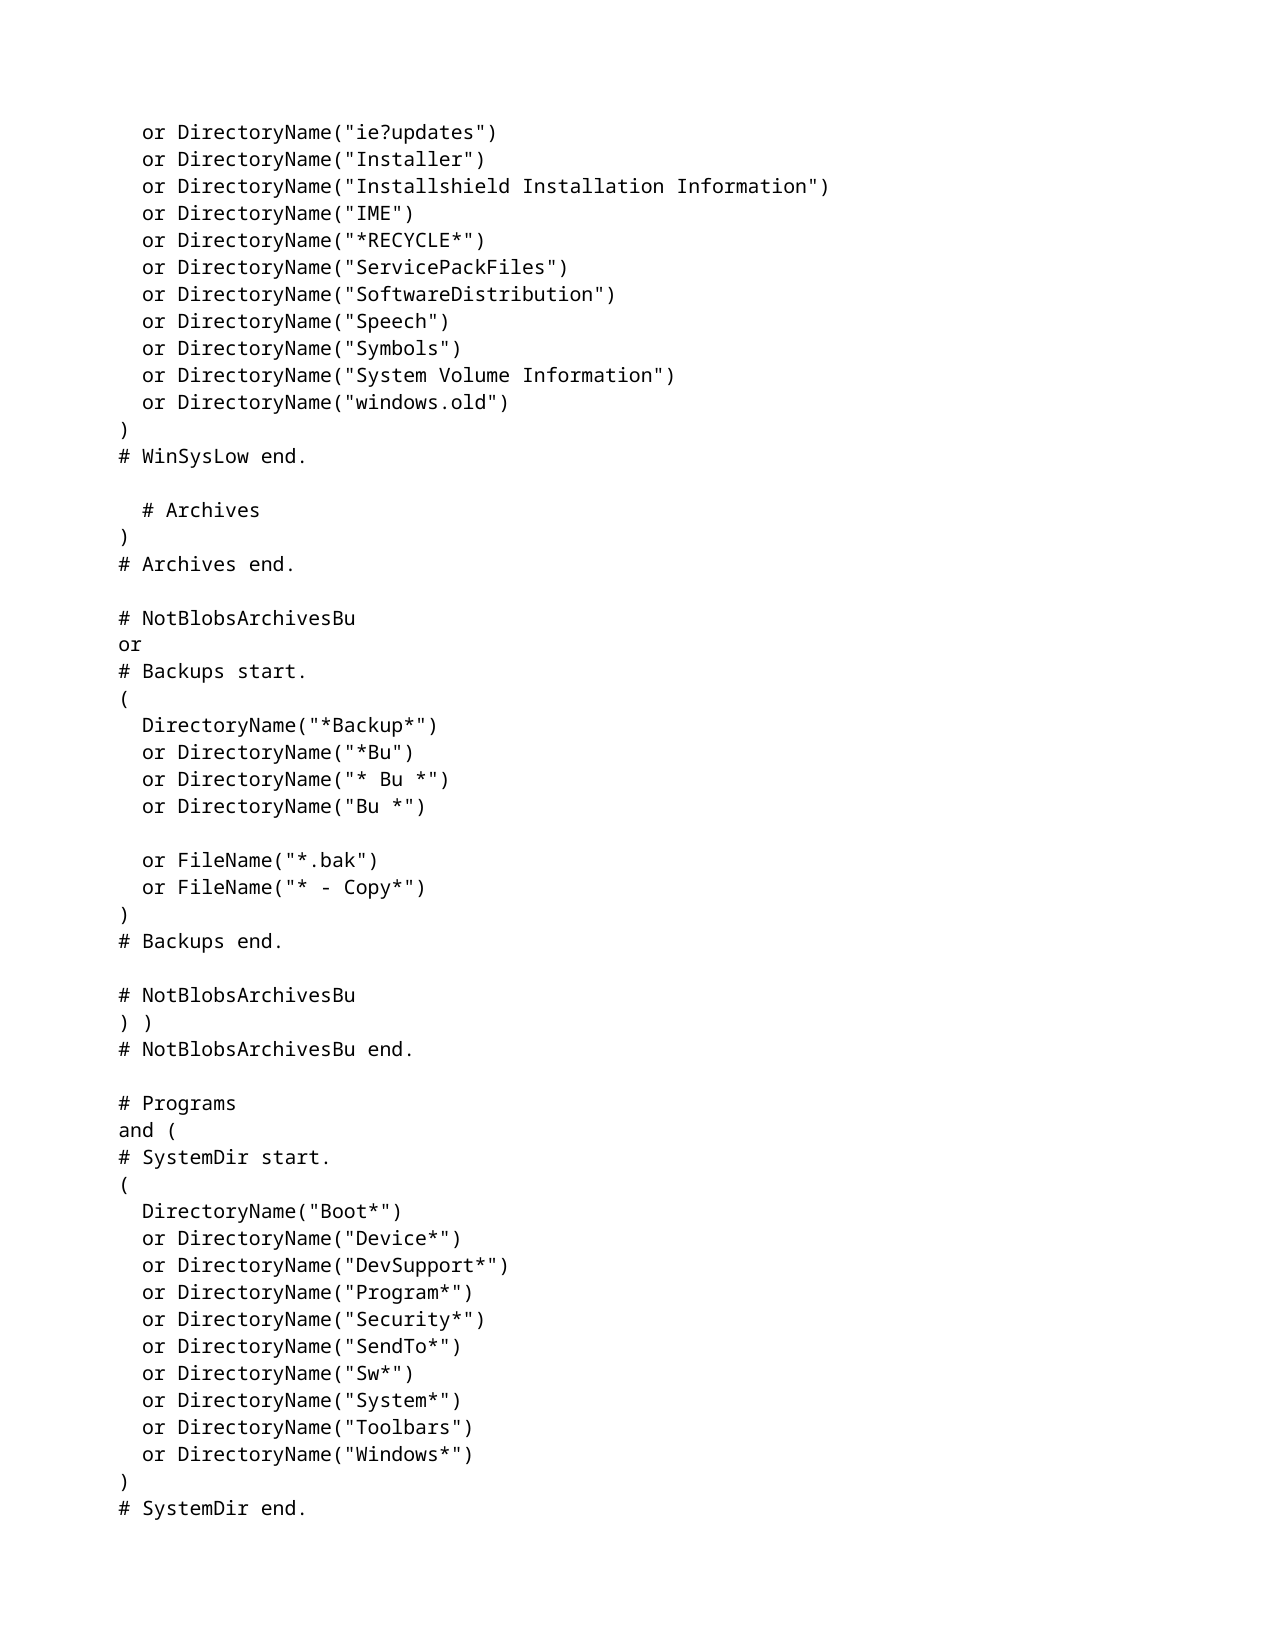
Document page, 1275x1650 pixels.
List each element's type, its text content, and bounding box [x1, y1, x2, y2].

text or DirectoryName("ServicePackFiles") [118, 253, 1157, 280]
text # Backups end. [118, 927, 1157, 954]
text ) [118, 1467, 1157, 1494]
text # NotBlobsArchivesBu end. [118, 1035, 1157, 1062]
text or DirectoryName("System Volume Information") [118, 361, 1157, 388]
text # SystemDir start. [118, 1143, 1157, 1170]
text ) [118, 415, 1157, 442]
text # NotBlobsArchivesBu [118, 981, 1157, 1008]
text or DirectoryName("IME") [118, 199, 1157, 226]
text # NotBlobsArchivesBu [118, 604, 1157, 631]
text or DirectoryName("ie?updates") [118, 118, 1157, 145]
text ) [118, 901, 1157, 927]
text # WinSysLow end. [118, 442, 1157, 469]
text ) [118, 523, 1157, 550]
text or DirectoryName("windows.old") [118, 388, 1157, 415]
text # Backups start. [118, 658, 1157, 685]
text or [118, 631, 1157, 658]
text or DirectoryName("Bu *") [118, 793, 1157, 819]
text or DirectoryName("Installshield Installation Information") [118, 172, 1157, 199]
text # Archives [118, 496, 1157, 523]
text DirectoryName("Boot*") [118, 1197, 1157, 1224]
text ) ) [118, 1008, 1157, 1035]
text ( [118, 685, 1157, 712]
text # Archives end. [118, 550, 1157, 577]
text ( [118, 1170, 1157, 1197]
text or DirectoryName("Toolbars") [118, 1413, 1157, 1440]
text or DirectoryName("*Bu") [118, 739, 1157, 766]
text or DirectoryName("Program*") [118, 1278, 1157, 1305]
text or FileName("* - Copy*") [118, 873, 1157, 901]
text or DirectoryName("Speech") [118, 307, 1157, 334]
text or DirectoryName("SendTo*") [118, 1332, 1157, 1359]
text or DirectoryName("Windows*") [118, 1440, 1157, 1467]
text and ( [118, 1116, 1157, 1143]
text # SystemDir end. [118, 1494, 1157, 1521]
text # Programs [118, 1089, 1157, 1116]
text or DirectoryName("* Bu *") [118, 766, 1157, 793]
text or DirectoryName("Symbols") [118, 334, 1157, 361]
text or DirectoryName("Device*") [118, 1224, 1157, 1251]
text or DirectoryName("Installer") [118, 145, 1157, 172]
text or DirectoryName("DevSupport*") [118, 1251, 1157, 1278]
text or DirectoryName("Security*") [118, 1305, 1157, 1332]
text or DirectoryName("SoftwareDistribution") [118, 280, 1157, 307]
text or DirectoryName("Sw*") [118, 1359, 1157, 1386]
text or DirectoryName("System*") [118, 1386, 1157, 1413]
text or FileName("*.bak") [118, 847, 1157, 873]
text or DirectoryName("*RECYCLE*") [118, 226, 1157, 253]
text DirectoryName("*Backup*") [118, 712, 1157, 739]
